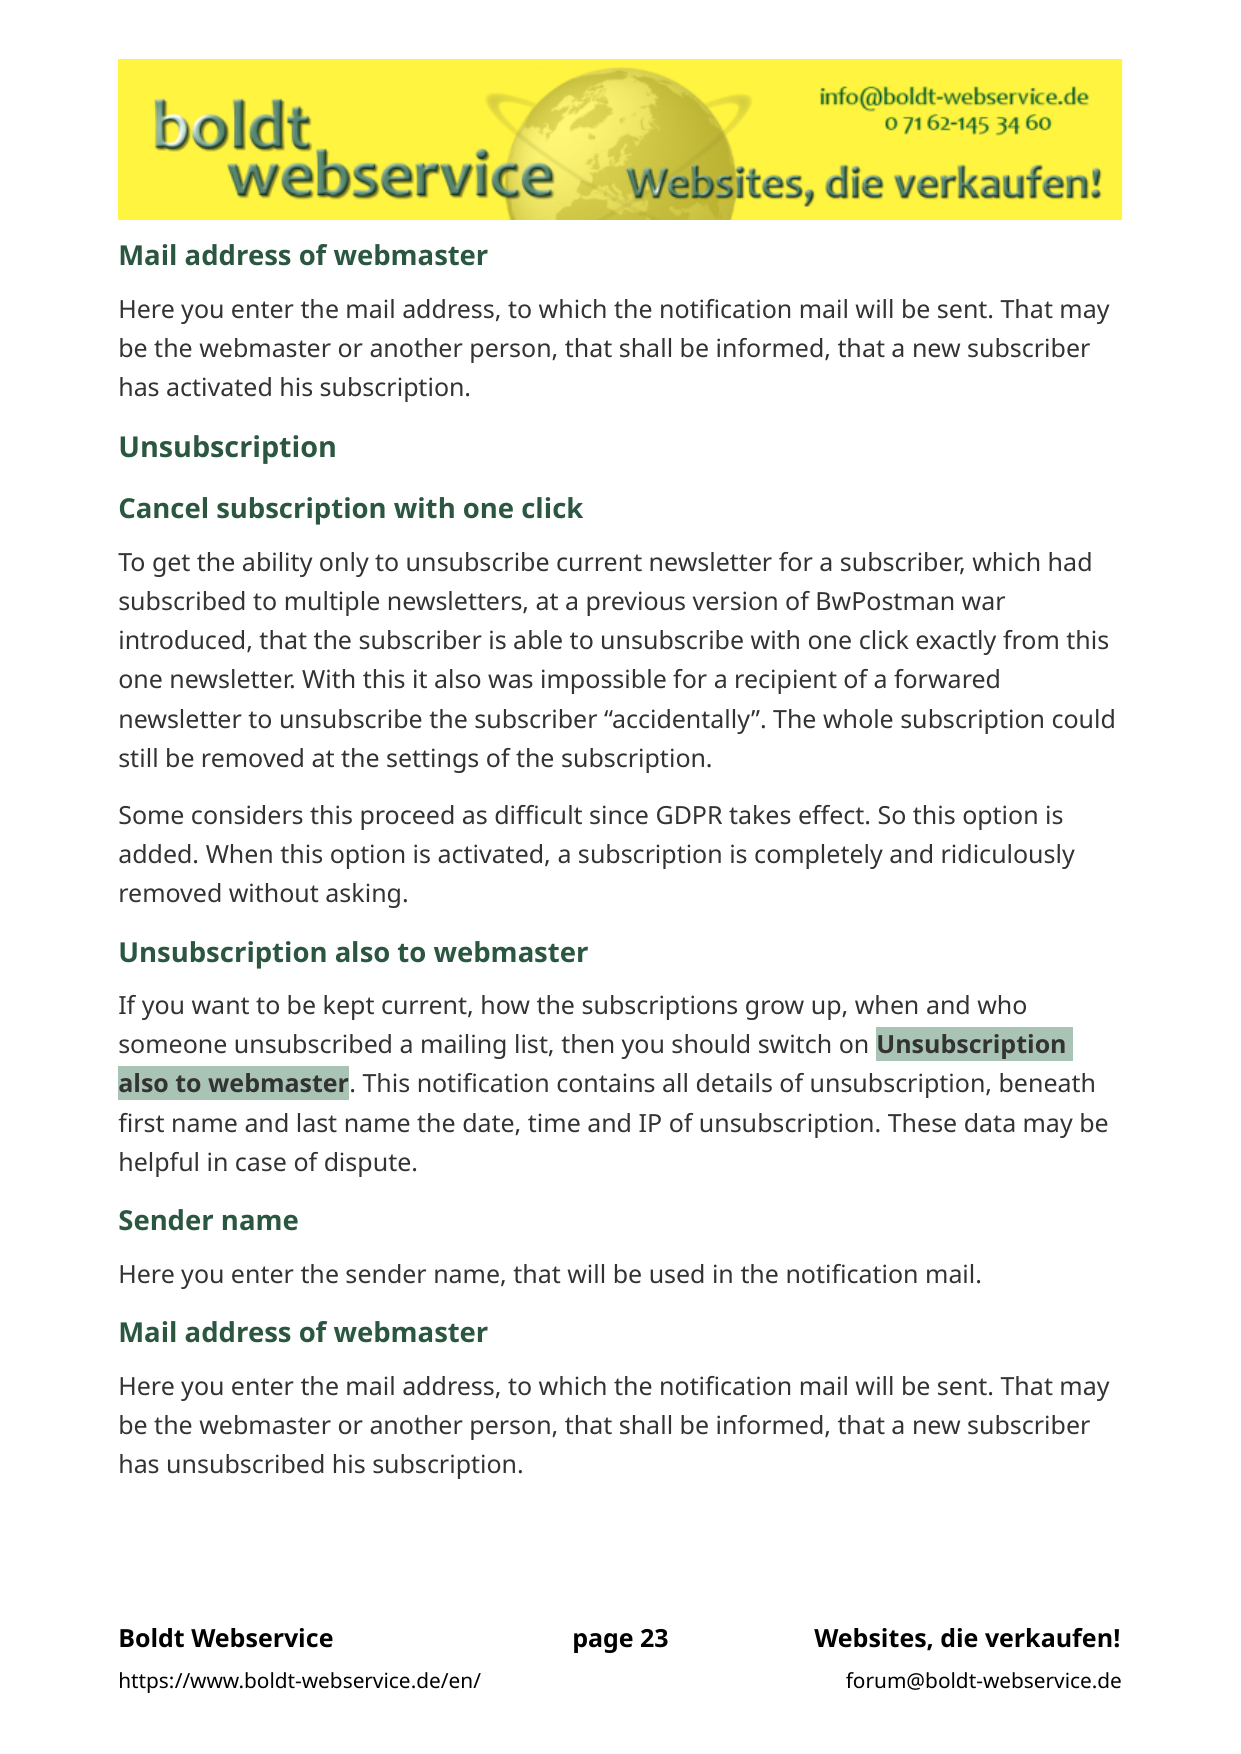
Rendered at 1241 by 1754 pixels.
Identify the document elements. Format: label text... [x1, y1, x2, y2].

text To get the ability only to unsubscribe current newsletter for a subscriber, which had subscribed to multiple newsletters, at a previous version of BwPostman war introduced, that the subscriber is able to unsubscribe with one click exactly from this one newsletter. With this it also was impossible for a recipient of a forwared newsletter to unsubscribe the subscriber “accidentally”. The whole subscription could still be removed at the settings of the subscription. [118, 545, 1122, 774]
subtitle Mail address of webmaster [118, 1313, 1122, 1351]
subtitle Unsubscription also to webmaster [118, 933, 1122, 970]
picture [118, 59, 1123, 220]
text Here you enter the mail address, to which the notification mail will be sent. That may be the webmaster or another person, that shall be informed, that a new subscriber has unsubscribed his subscription. [118, 1369, 1122, 1481]
subtitle Sender name [118, 1201, 1122, 1239]
text If you want to be kept current, how the subscriptions grow up, when and who someone unsubscribed a mailing list, then you should switch on Unsubscription also to webmaster. This notification contains all details of unsubscription, beneath first name and last name the date, time and IP of unsubscription. These data may be helpful in case of dispute. [118, 988, 1122, 1178]
text Here you enter the sender name, that will be used in the notification mail. [118, 1257, 1122, 1291]
text Some considers this proceed as difficult since GDPR takes effect. So this option is added. When this option is activated, a subscription is completely and ridiculously removed without asking. [118, 797, 1122, 910]
subtitle Mail address of webmaster [118, 236, 1122, 274]
subtitle Cancel subscription with one click [118, 489, 1122, 527]
text Here you enter the mail address, to which the notification mail will be sent. That may be the webmaster or another person, that shall be informed, that a new subscriber has activated his subscription. [118, 291, 1122, 404]
subtitle Unsubscription [118, 427, 1122, 466]
